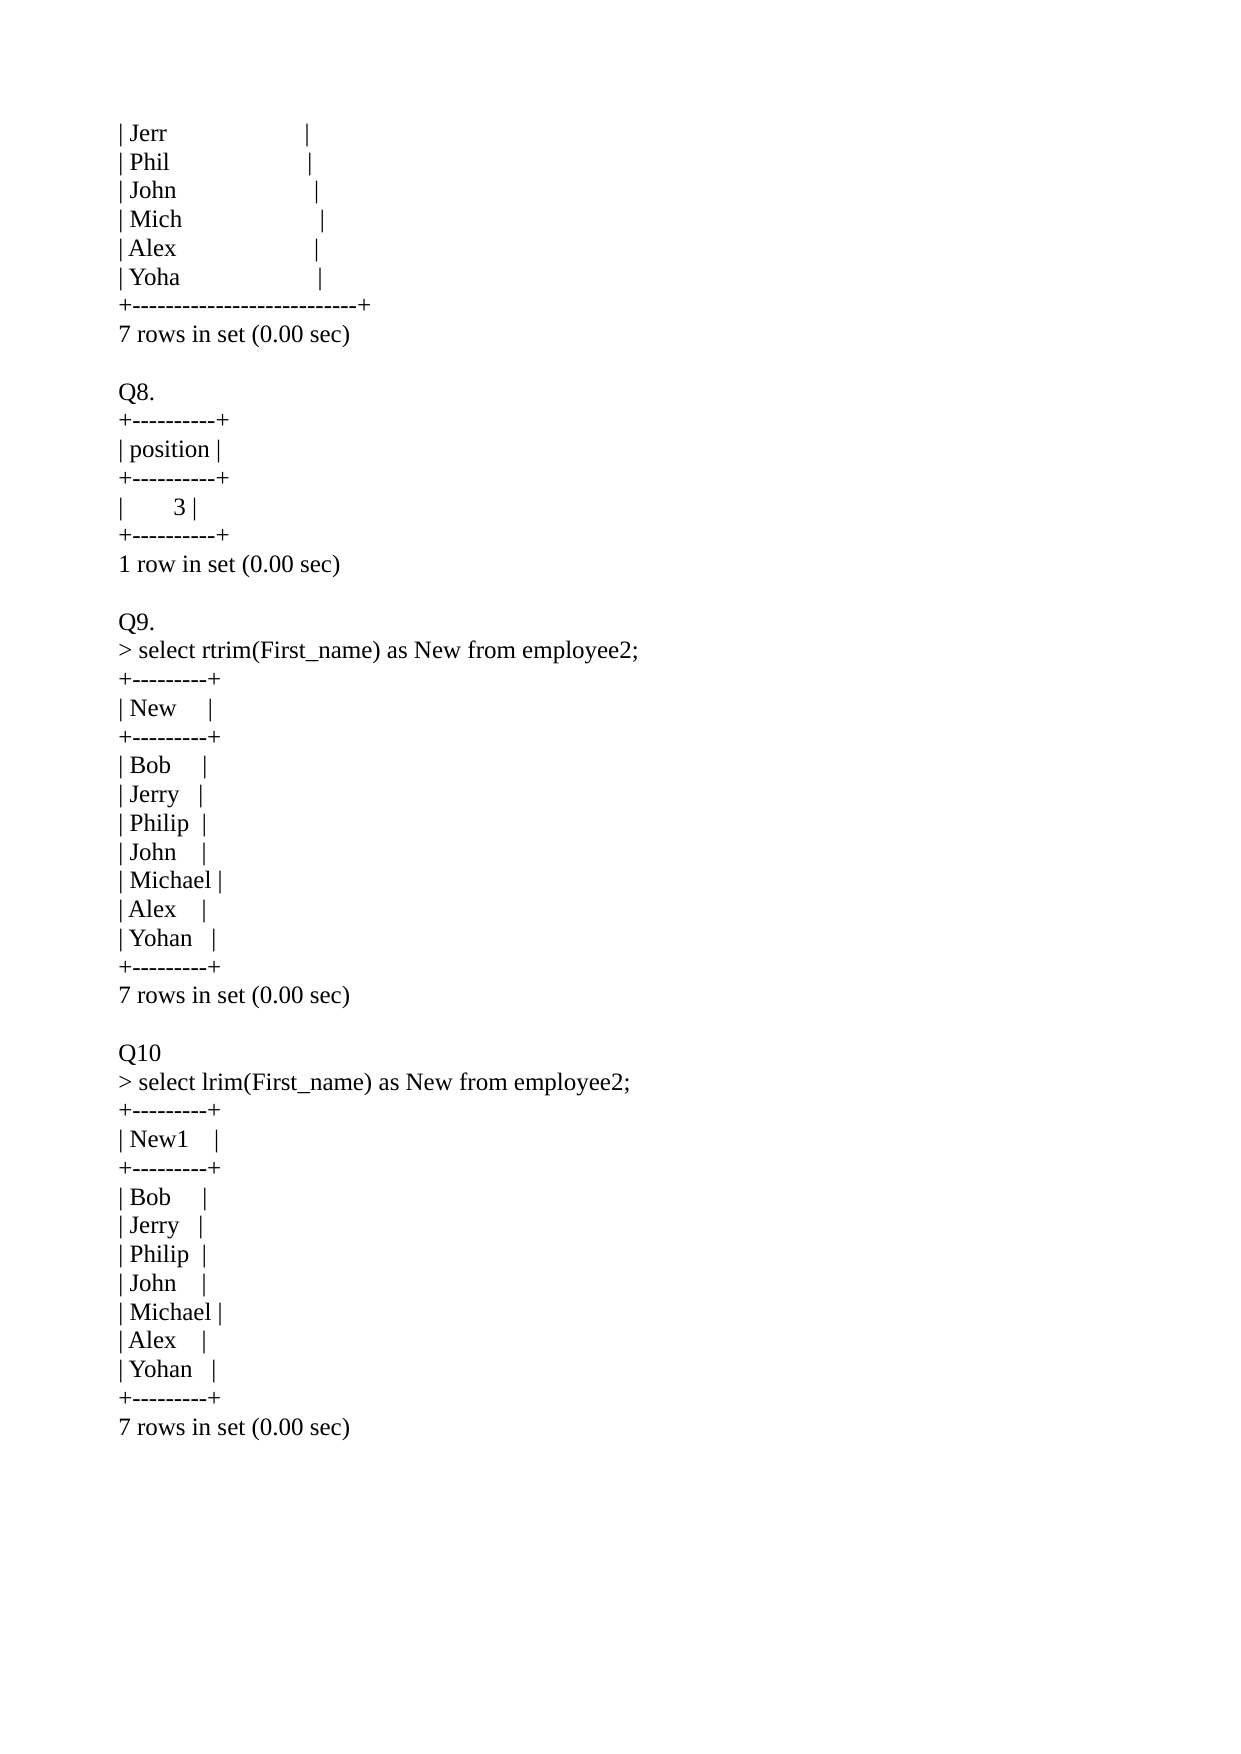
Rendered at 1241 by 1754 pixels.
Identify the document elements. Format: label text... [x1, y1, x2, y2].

text +----------+ [118, 406, 1122, 434]
text | New1 | [118, 1124, 1122, 1153]
text | Bob | [118, 1182, 1122, 1211]
text | John | [118, 837, 1122, 866]
text | Bob | [118, 751, 1122, 779]
text +---------+ [118, 952, 1122, 981]
text | 3 | [118, 492, 1122, 521]
text | John | [118, 176, 1122, 204]
text +---------+ [118, 1096, 1122, 1124]
text | Philip | [118, 808, 1122, 837]
text | Alex | [118, 894, 1122, 923]
text | Philip | [118, 1239, 1122, 1268]
text 1 row in set (0.00 sec) [118, 549, 1122, 578]
text | position | [118, 434, 1122, 463]
text +----------+ [118, 521, 1122, 549]
text | Michael | [118, 866, 1122, 894]
text Q8. [118, 377, 1122, 406]
text | Yohan | [118, 1354, 1122, 1383]
text 7 rows in set (0.00 sec) [118, 319, 1122, 348]
text | Yohan | [118, 923, 1122, 952]
text | John | [118, 1268, 1122, 1297]
text +----------+ [118, 463, 1122, 492]
text +---------------------------+ [118, 291, 1122, 319]
text | Jerry | [118, 779, 1122, 808]
text | Jerry | [118, 1211, 1122, 1239]
text > select lrim(First_name) as New from employee2; [118, 1067, 1122, 1096]
text Q10 [118, 1038, 1122, 1067]
text | Michael | [118, 1297, 1122, 1326]
text 7 rows in set (0.00 sec) [118, 981, 1122, 1009]
text +---------+ [118, 664, 1122, 693]
text | Alex | [118, 1326, 1122, 1354]
text +---------+ [118, 1383, 1122, 1412]
text +---------+ [118, 722, 1122, 751]
text 7 rows in set (0.00 sec) [118, 1412, 1122, 1441]
text | New | [118, 693, 1122, 722]
text | Mich | [118, 204, 1122, 233]
text > select rtrim(First_name) as New from employee2; [118, 636, 1122, 664]
text | Yoha | [118, 262, 1122, 291]
text +---------+ [118, 1153, 1122, 1182]
text | Alex | [118, 233, 1122, 262]
text | Jerr | [118, 118, 1122, 147]
text | Phil | [118, 147, 1122, 176]
text Q9. [118, 607, 1122, 636]
